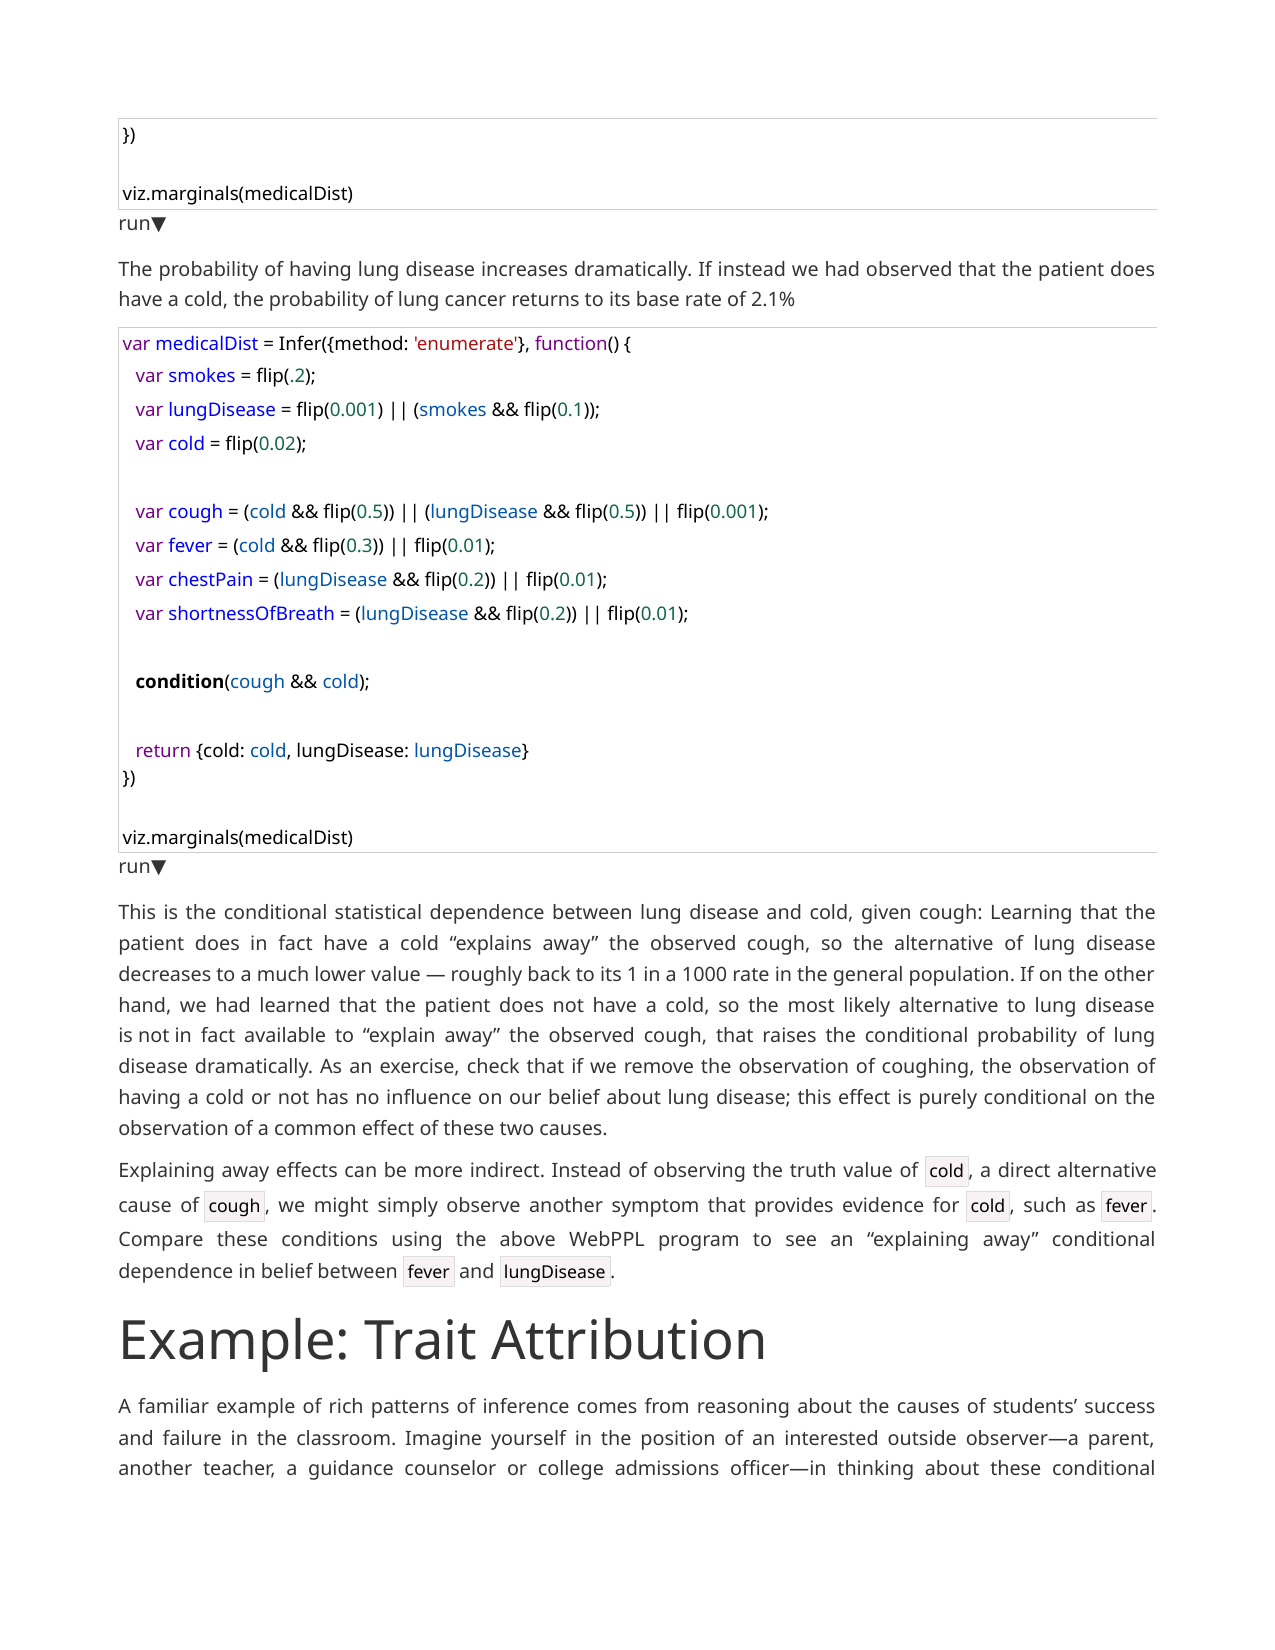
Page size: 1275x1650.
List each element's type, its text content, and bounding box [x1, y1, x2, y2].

text The probability of having lung disease increases dramatically. If instead we had observed that the patient does have a cold, the probability of lung cancer returns to its base rate of 2.1% [118, 255, 1157, 313]
text }) [119, 119, 1157, 144]
text ​ [119, 625, 1157, 659]
text This is the conditional statistical dependence between lung disease and cold, given cough: Learning that the patient does in fact have a cold “explains away” the observed cough, so the alternative of lung disease decreases to a much lower value — roughly back to its 1 in a 1000 rate in the general population. If on the other hand, we had learned that the patient does not have a cold, so the most likely alternative to lung disease is not in fact available to “explain away” the observed cough, that raises the conditional probability of lung disease dramatically. As an exercise, check that if we remove the observation of coughing, the observation of having a cold or not has no influence on our belief about lung disease; this effect is purely conditional on the observation of a common effect of these two causes. [118, 898, 1157, 1142]
text run▼ [118, 853, 1157, 879]
text A familiar example of rich patterns of inference comes from reasoning about the causes of students’ success and failure in the classroom. Imagine yourself in the position of an interested outside observer—a parent, another teacher, a guidance counselor or college admissions officer—in thinking about these conditional [118, 1393, 1157, 1482]
text var lungDisease = flip(0.001) || (smokes && flip(0.1)); [119, 387, 1157, 421]
text run▼ [118, 210, 1157, 236]
text var shortnessOfBreath = (lungDisease && flip(0.2)) || flip(0.01); [119, 591, 1157, 625]
text var fever = (cold && flip(0.3)) || flip(0.01); [119, 523, 1157, 557]
text ​ [119, 787, 1157, 821]
subtitle Example: Trait Attribution [118, 1301, 1157, 1375]
text return {cold: cold, lungDisease: lungDisease} [119, 727, 1157, 761]
text Explaining away effects can be more indirect. Instead of observing the truth value of cold, a direct alternative cause of cough, we might simply observe another symptom that provides evidence for cold, such as fever. Compare these conditions using the above WebPPL program to see an “explaining away” conditional dependence in belief between fever and lungDisease. [118, 1156, 1157, 1286]
text condition(cough && cold); [119, 659, 1157, 693]
text ​ [119, 144, 1157, 178]
text ​ [119, 455, 1157, 489]
text var smokes = flip(.2); [119, 353, 1157, 387]
text ​ [119, 693, 1157, 727]
text }) [119, 761, 1157, 787]
text var cold = flip(0.02); [119, 421, 1157, 455]
text viz.marginals(medicalDist) [119, 178, 1157, 209]
text var chestPain = (lungDisease && flip(0.2)) || flip(0.01); [119, 557, 1157, 591]
text var cough = (cold && flip(0.5)) || (lungDisease && flip(0.5)) || flip(0.001); [119, 489, 1157, 523]
text var medicalDist = Infer({method: 'enumerate'}, function() { [119, 328, 1157, 353]
text viz.marginals(medicalDist) [119, 821, 1157, 852]
